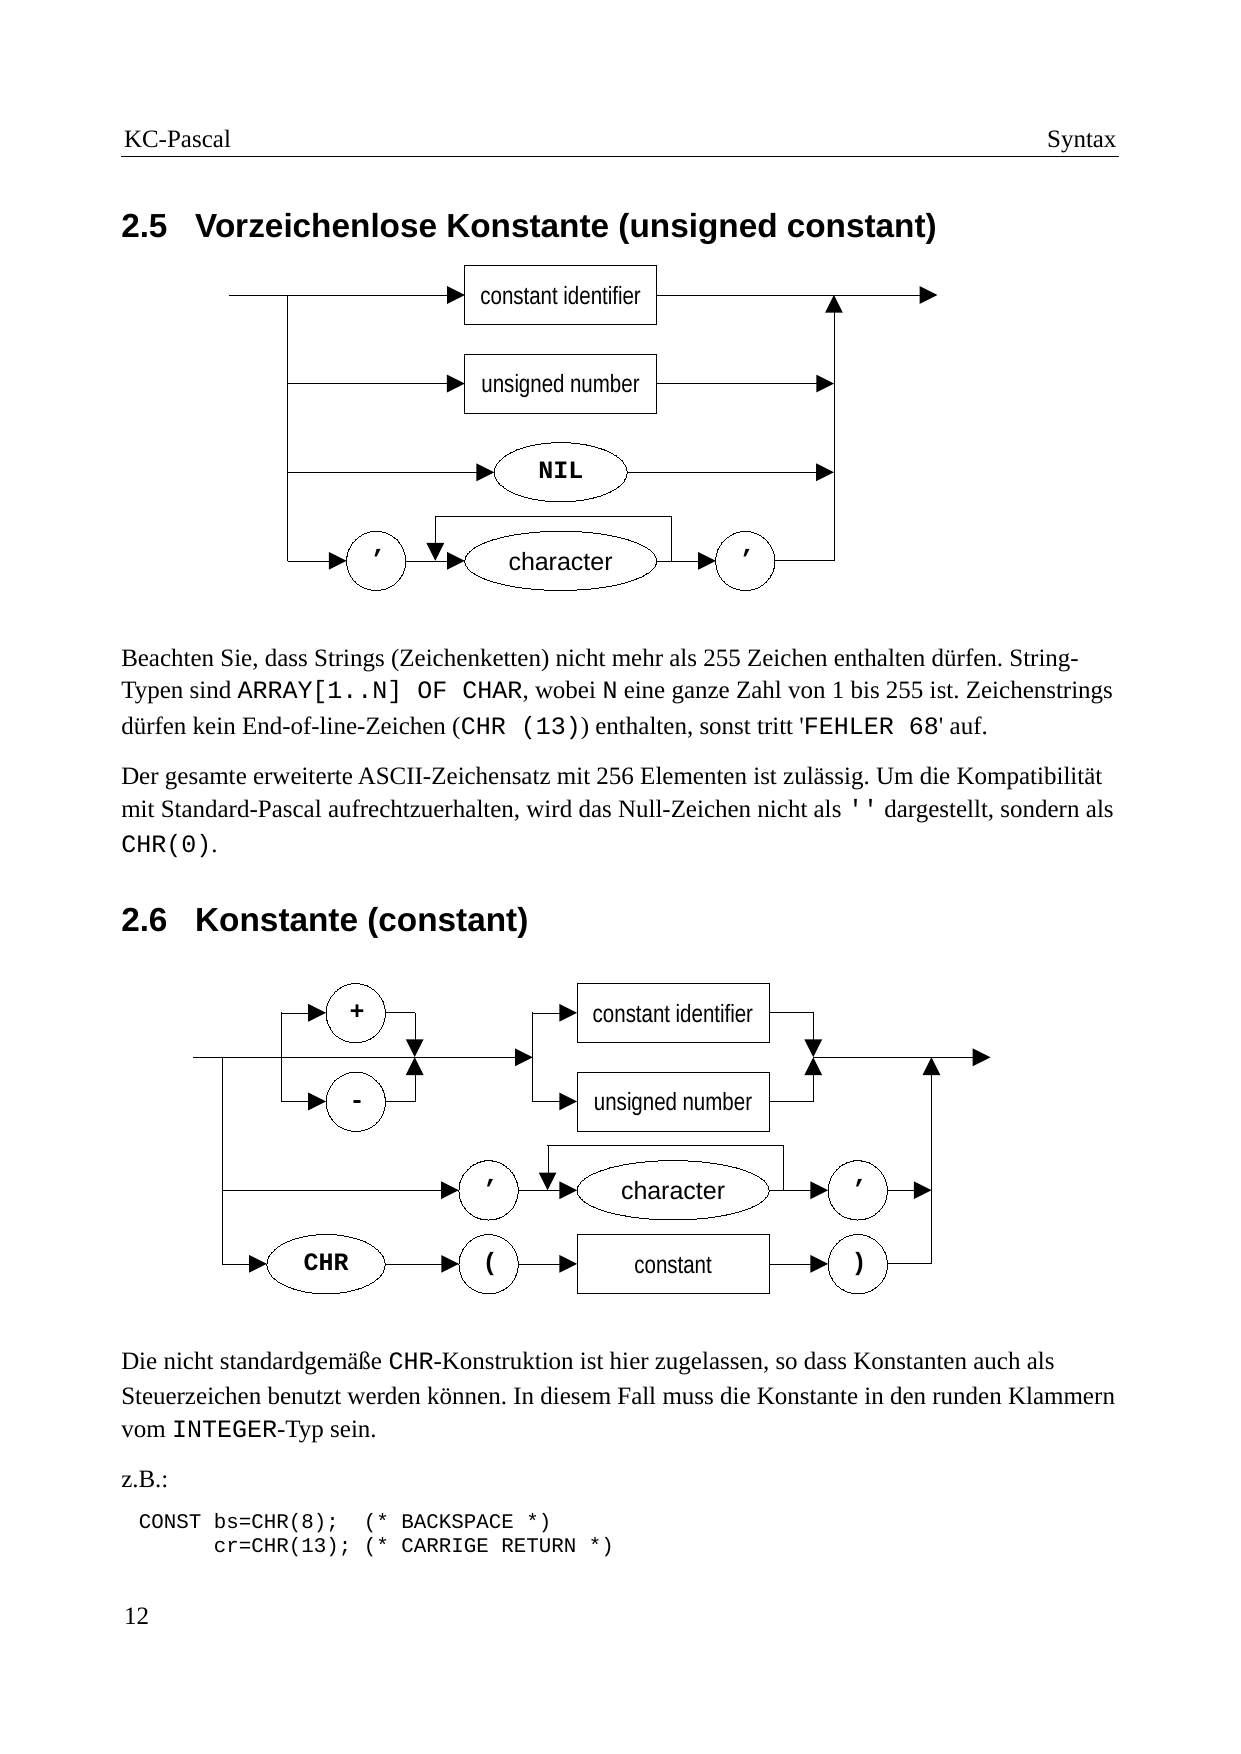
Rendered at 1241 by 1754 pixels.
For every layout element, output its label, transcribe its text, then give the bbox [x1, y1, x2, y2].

subtitle Konstante (constant) [121, 900, 1119, 938]
text z.B.: [121, 1464, 1119, 1493]
text Die nicht standardgemäße CHR-Konstruktion ist hier zugelassen, so dass Konstanten auch als Steuerzeichen benutzt werden können. In diesem Fall muss die Konstante in den runden Klammern vom INTEGER-Typ sein. [121, 1346, 1119, 1445]
text Beachten Sie, dass Strings (Zeichenketten) nicht mehr als 255 Zeichen enthalten dürfen. String-Typen sind ARRAY[1..N] OF CHAR, wobei N eine ganze Zahl von 1 bis 255 ist. Zeichenstrings dürfen kein End-of-line-Zeichen (CHR (13)) enthalten, sonst tritt 'FEHLER 68' auf. [121, 643, 1119, 742]
text cr=CHR(13); (* CARRIGE RETURN *) [139, 1535, 1119, 1559]
text CONST bs=CHR(8); (* BACKSPACE *) [139, 1512, 1119, 1535]
text Der gesamte erweiterte ASCII-Zeichensatz mit 256 Elementen ist zulässig. Um die Kompatibilität mit Standard-Pascal aufrechtzuerhalten, wird das Null-Zeichen nicht als '' dargestellt, sondern als CHR(0). [121, 761, 1119, 860]
subtitle Vorzeichenlose Konstante (unsigned constant) [121, 206, 1119, 244]
